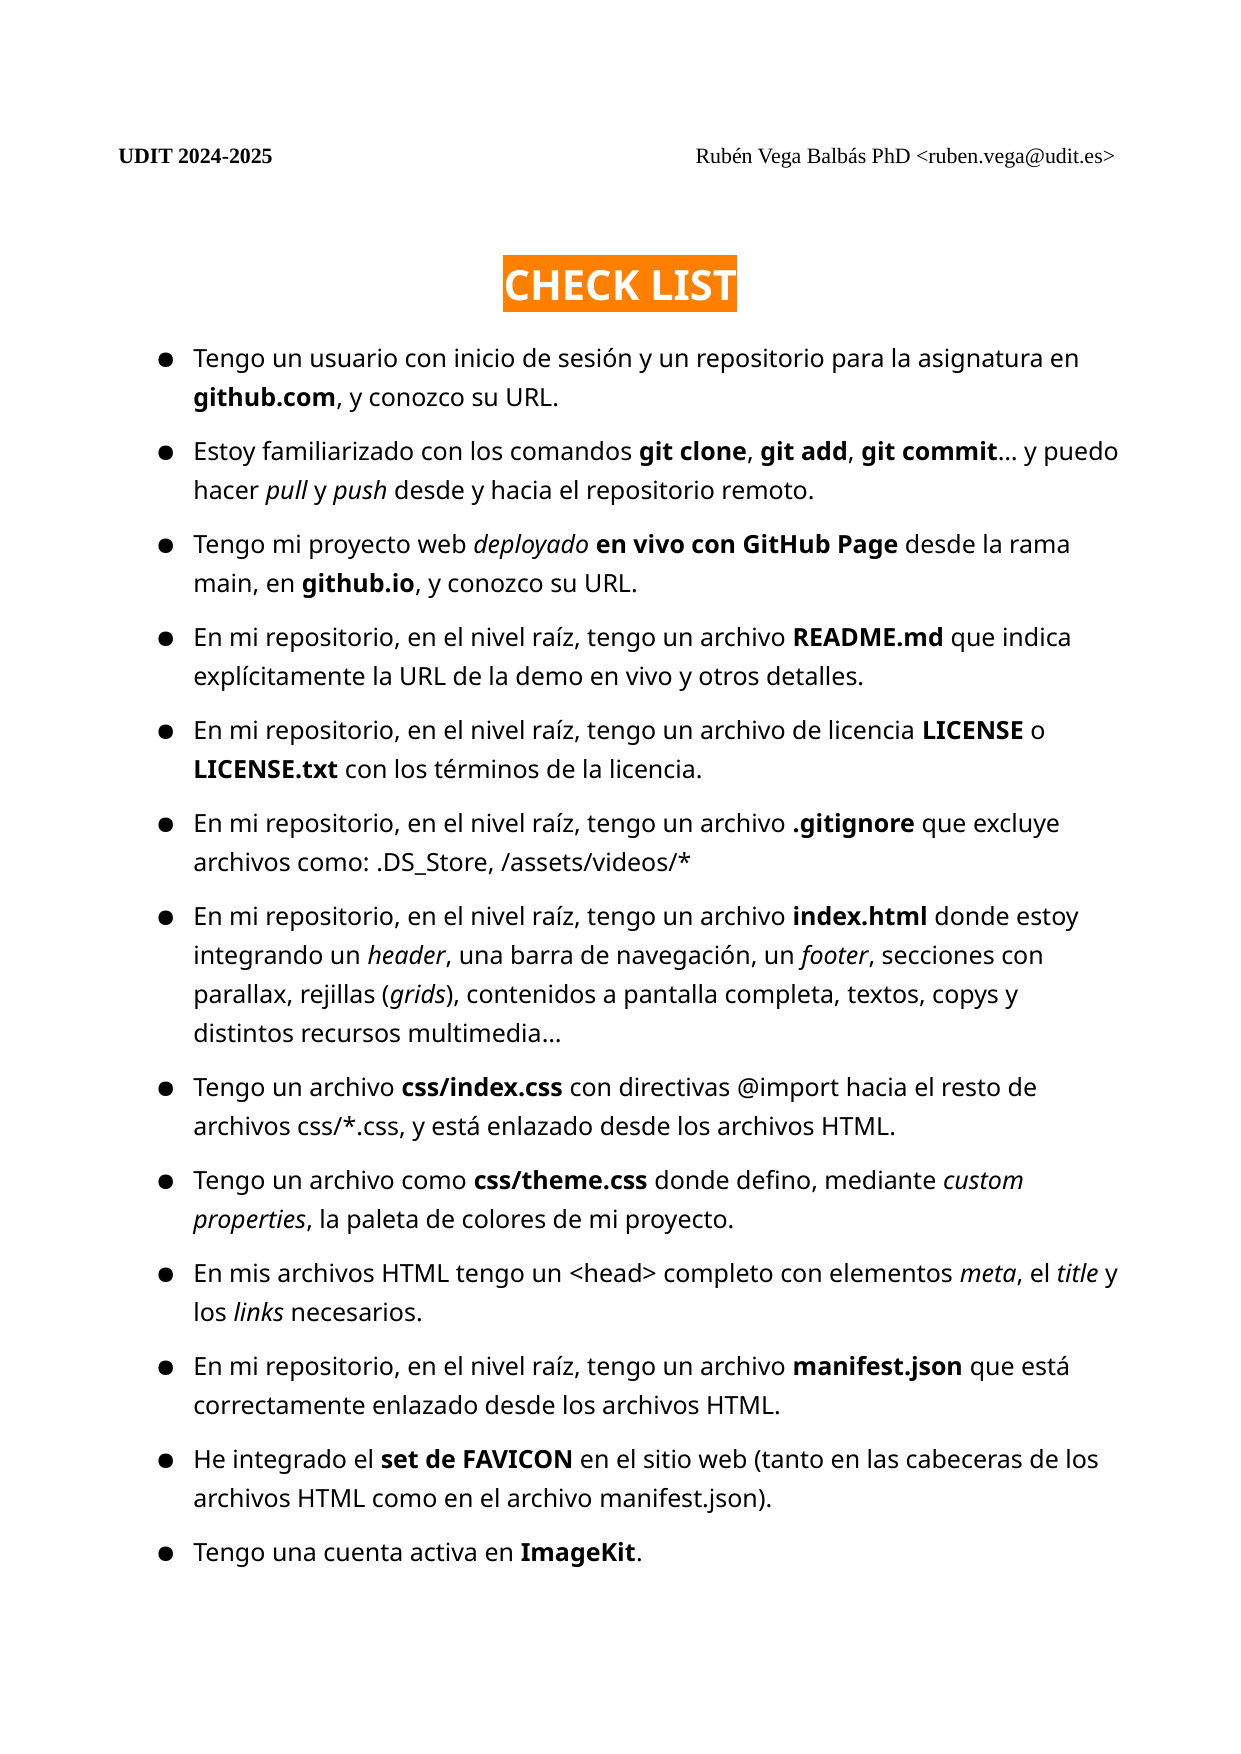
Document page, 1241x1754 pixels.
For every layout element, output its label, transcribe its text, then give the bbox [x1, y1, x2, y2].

list En mi repositorio, en el nivel raíz, tengo un archivo .gitignore que excluye archivos como: .DS_Store, /assets/videos/* [156, 805, 1122, 879]
list Estoy familiarizado con los comandos git clone, git add, git commit… y puedo hacer pull y push desde y hacia el repositorio remoto. [156, 434, 1122, 507]
list En mi repositorio, en el nivel raíz, tengo un archivo de licencia LICENSE o LICENSE.txt con los términos de la licencia. [156, 712, 1122, 786]
list En mi repositorio, en el nivel raíz, tengo un archivo manifest.json que está correctamente enlazado desde los archivos HTML. [156, 1348, 1122, 1422]
list Tengo un archivo como css/theme.css donde defino, mediante custom properties, la paleta de colores de mi proyecto. [156, 1162, 1122, 1236]
list Tengo una cuenta activa en ImageKit. [156, 1534, 1122, 1568]
list En mis archivos HTML tengo un <head> completo con elementos meta, el title y los links necesarios. [156, 1255, 1122, 1329]
text CHECK LIST [118, 255, 1122, 312]
list He integrado el set de FAVICON en el sitio web (tanto en las cabeceras de los archivos HTML como en el archivo manifest.json). [156, 1441, 1122, 1514]
list Tengo un usuario con inicio de sesión y un repositorio para la asignatura en github.com, y conozco su URL. [156, 341, 1122, 414]
list En mi repositorio, en el nivel raíz, tengo un archivo README.md que indica explícitamente la URL de la demo en vivo y otros detalles. [156, 619, 1122, 693]
list Tengo mi proyecto web deployado en vivo con GitHub Page desde la rama main, en github.io, y conozco su URL. [156, 527, 1122, 600]
list Tengo un archivo css/index.css con directivas @import hacia el resto de archivos css/*.css, y está enlazado desde los archivos HTML. [156, 1069, 1122, 1143]
list En mi repositorio, en el nivel raíz, tengo un archivo index.html donde estoy integrando un header, una barra de navegación, un footer, secciones con parallax, rejillas (grids), contenidos a pantalla completa, textos, copys y distintos recursos multimedia… [156, 898, 1122, 1050]
